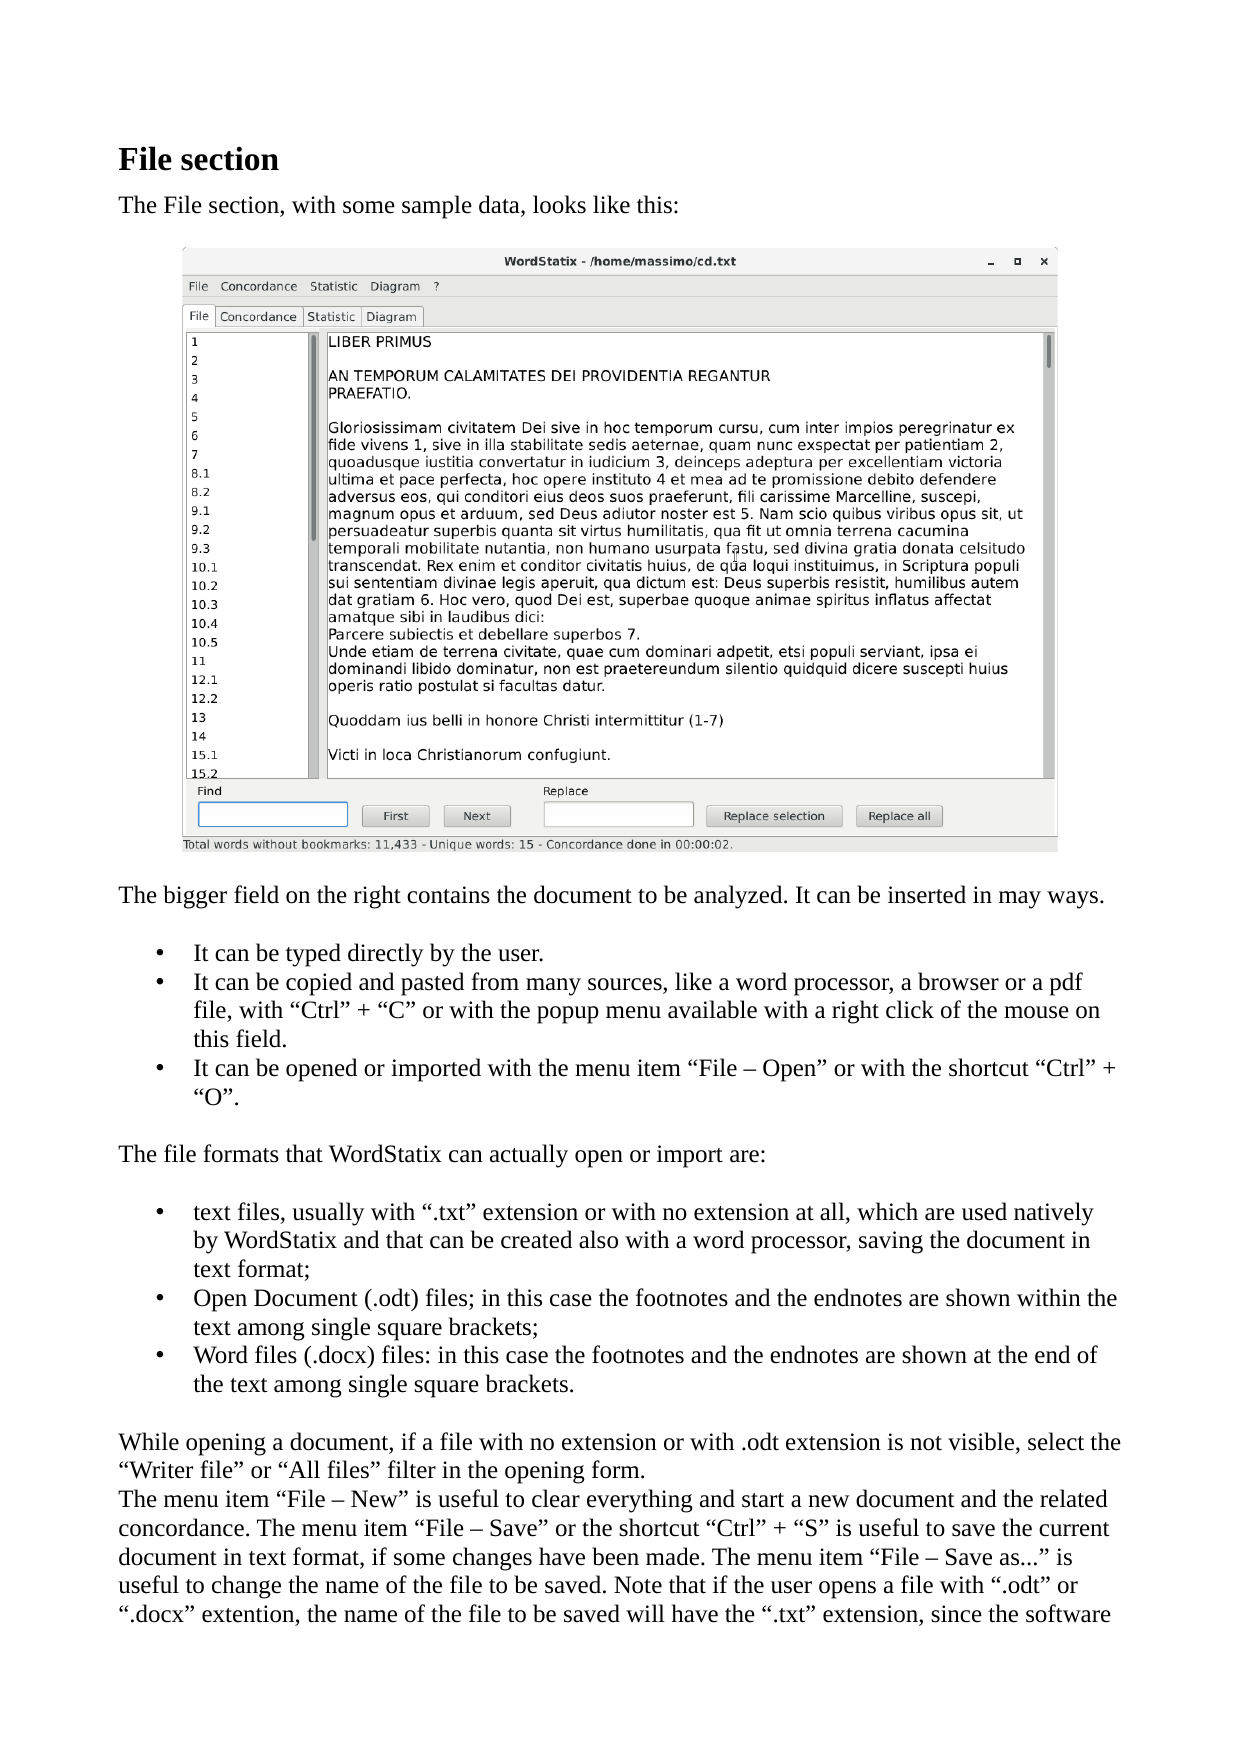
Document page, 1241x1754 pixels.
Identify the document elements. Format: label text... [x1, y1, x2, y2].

list It can be opened or imported with the menu item “File – Open” or with the shortcut “Ctrl” + “O”. [156, 1053, 1122, 1111]
picture [182, 247, 1058, 852]
text The bigger field on the right contains the document to be analyzed. It can be inserted in may ways. [118, 881, 1122, 909]
list Open Document (.odt) files; in this case the footnotes and the endnotes are shown within the text among single square brackets; [156, 1283, 1122, 1341]
list It can be typed directly by the user. [156, 938, 1122, 967]
list It can be copied and pasted from many sources, like a word processor, a browser or a pdf file, with “Ctrl” + “C” or with the popup menu available with a right click of the mouse on this field. [156, 967, 1122, 1053]
text The file formats that WordStatix can actually open or import are: [118, 1139, 1122, 1168]
text The menu item “File – New” is useful to clear everything and start a new document and the related concordance. The menu item “File – Save” or the shortcut “Ctrl” + “S” is useful to save the current document in text format, if some changes have been made. The menu item “File – Save as...” is useful to change the name of the file to be saved. Note that if the user opens a file with “.odt” or “.docx” extention, the name of the file to be saved will have the “.txt” extension, since the software [118, 1484, 1122, 1628]
text The File section, with some sample data, looks like this: [118, 190, 1122, 219]
subtitle File section [118, 139, 1122, 178]
list text files, usually with “.txt” extension or with no extension at all, which are used natively by WordStatix and that can be created also with a word processor, saving the document in text format; [156, 1197, 1122, 1283]
text While opening a document, if a file with no extension or with .odt extension is not visible, select the “Writer file” or “All files” filter in the opening form. [118, 1427, 1122, 1484]
list Word files (.docx) files: in this case the footnotes and the endnotes are shown at the end of the text among single square brackets. [156, 1341, 1122, 1398]
